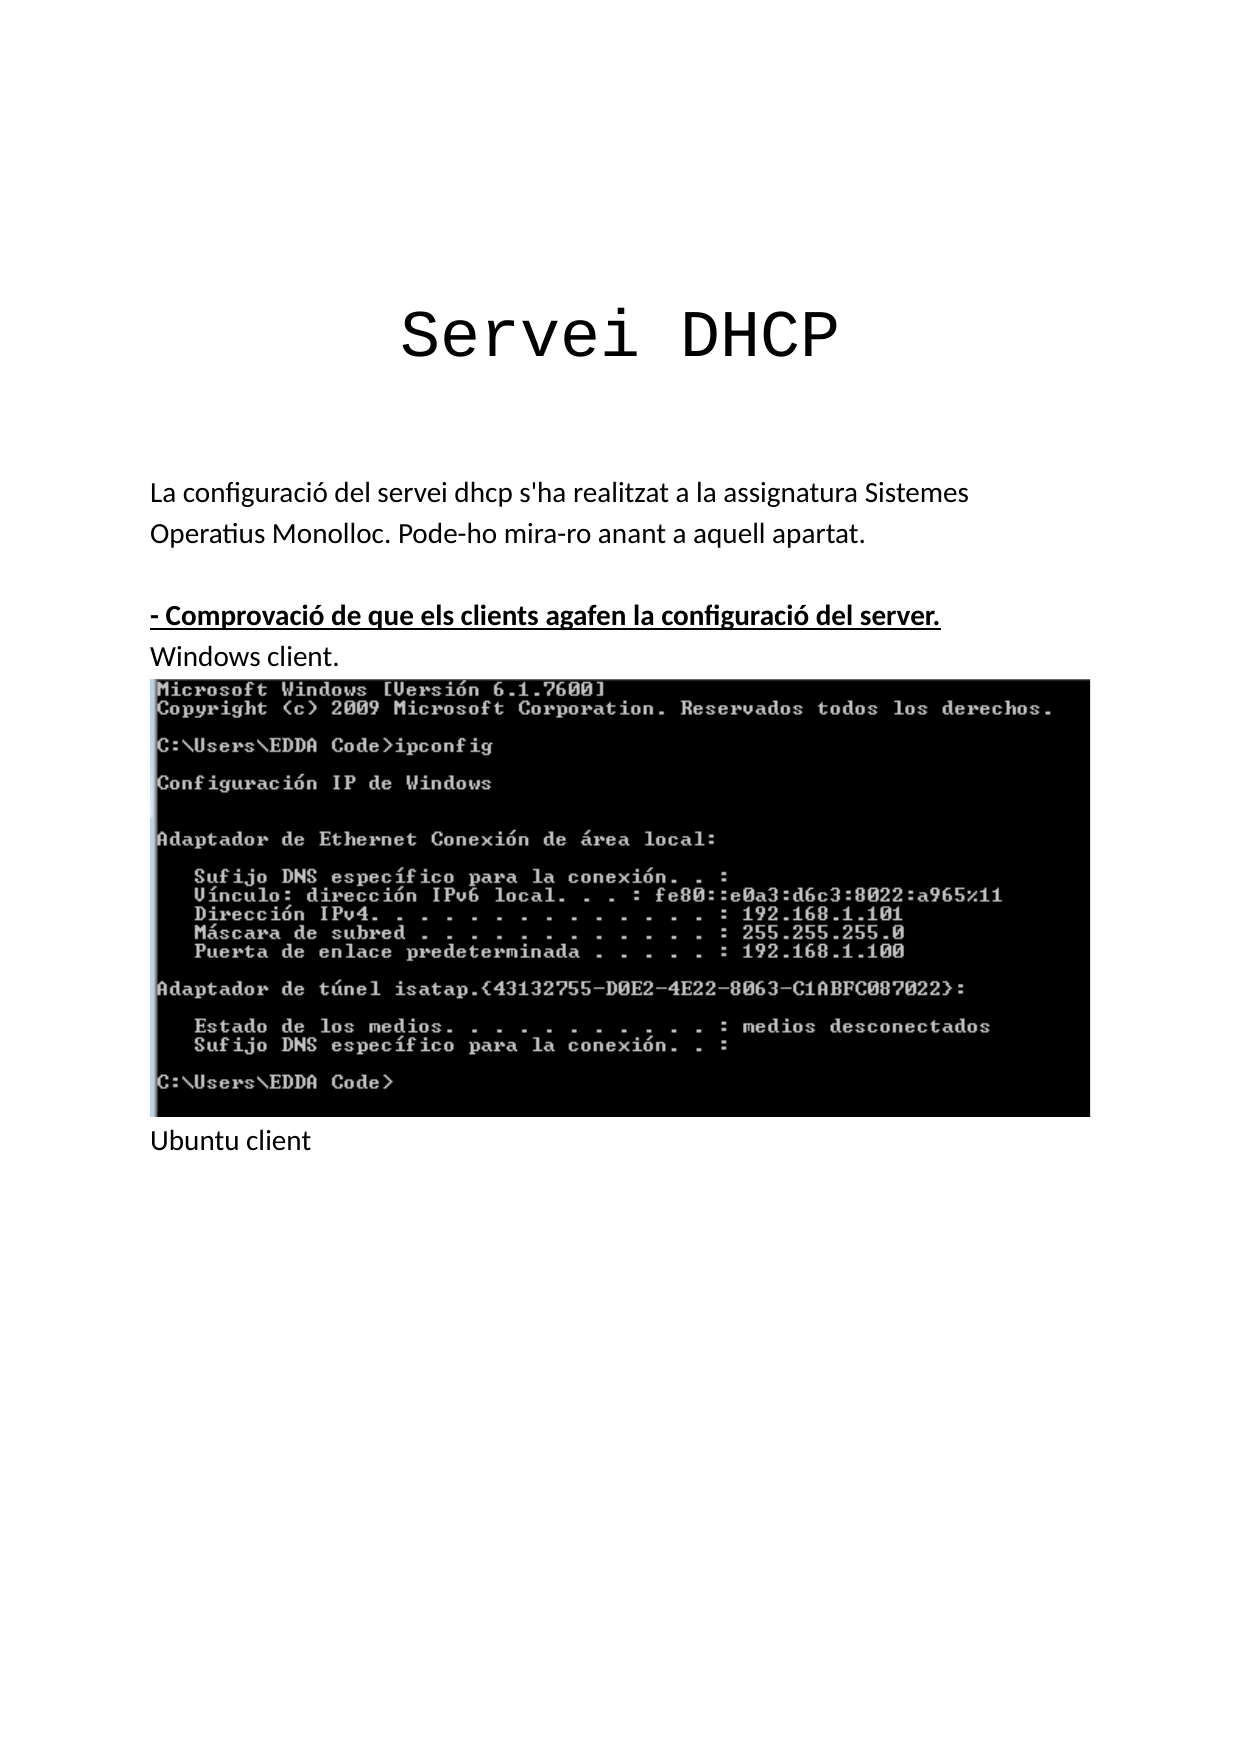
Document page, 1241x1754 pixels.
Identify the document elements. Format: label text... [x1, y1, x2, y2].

text - Comprovació de que els clients agafen la configuració del server. [150, 597, 1090, 633]
text Servei DHCP [150, 301, 1090, 377]
text La configuració del servei dhcp s'ha realitzat a la assignatura Sistemes Operatius Monolloc. Pode-ho mira-ro anant a aquell apartat. [150, 474, 1090, 551]
picture [150, 679, 1091, 1117]
text Ubuntu client [150, 1117, 1090, 1158]
text Windows client. [150, 638, 1090, 674]
